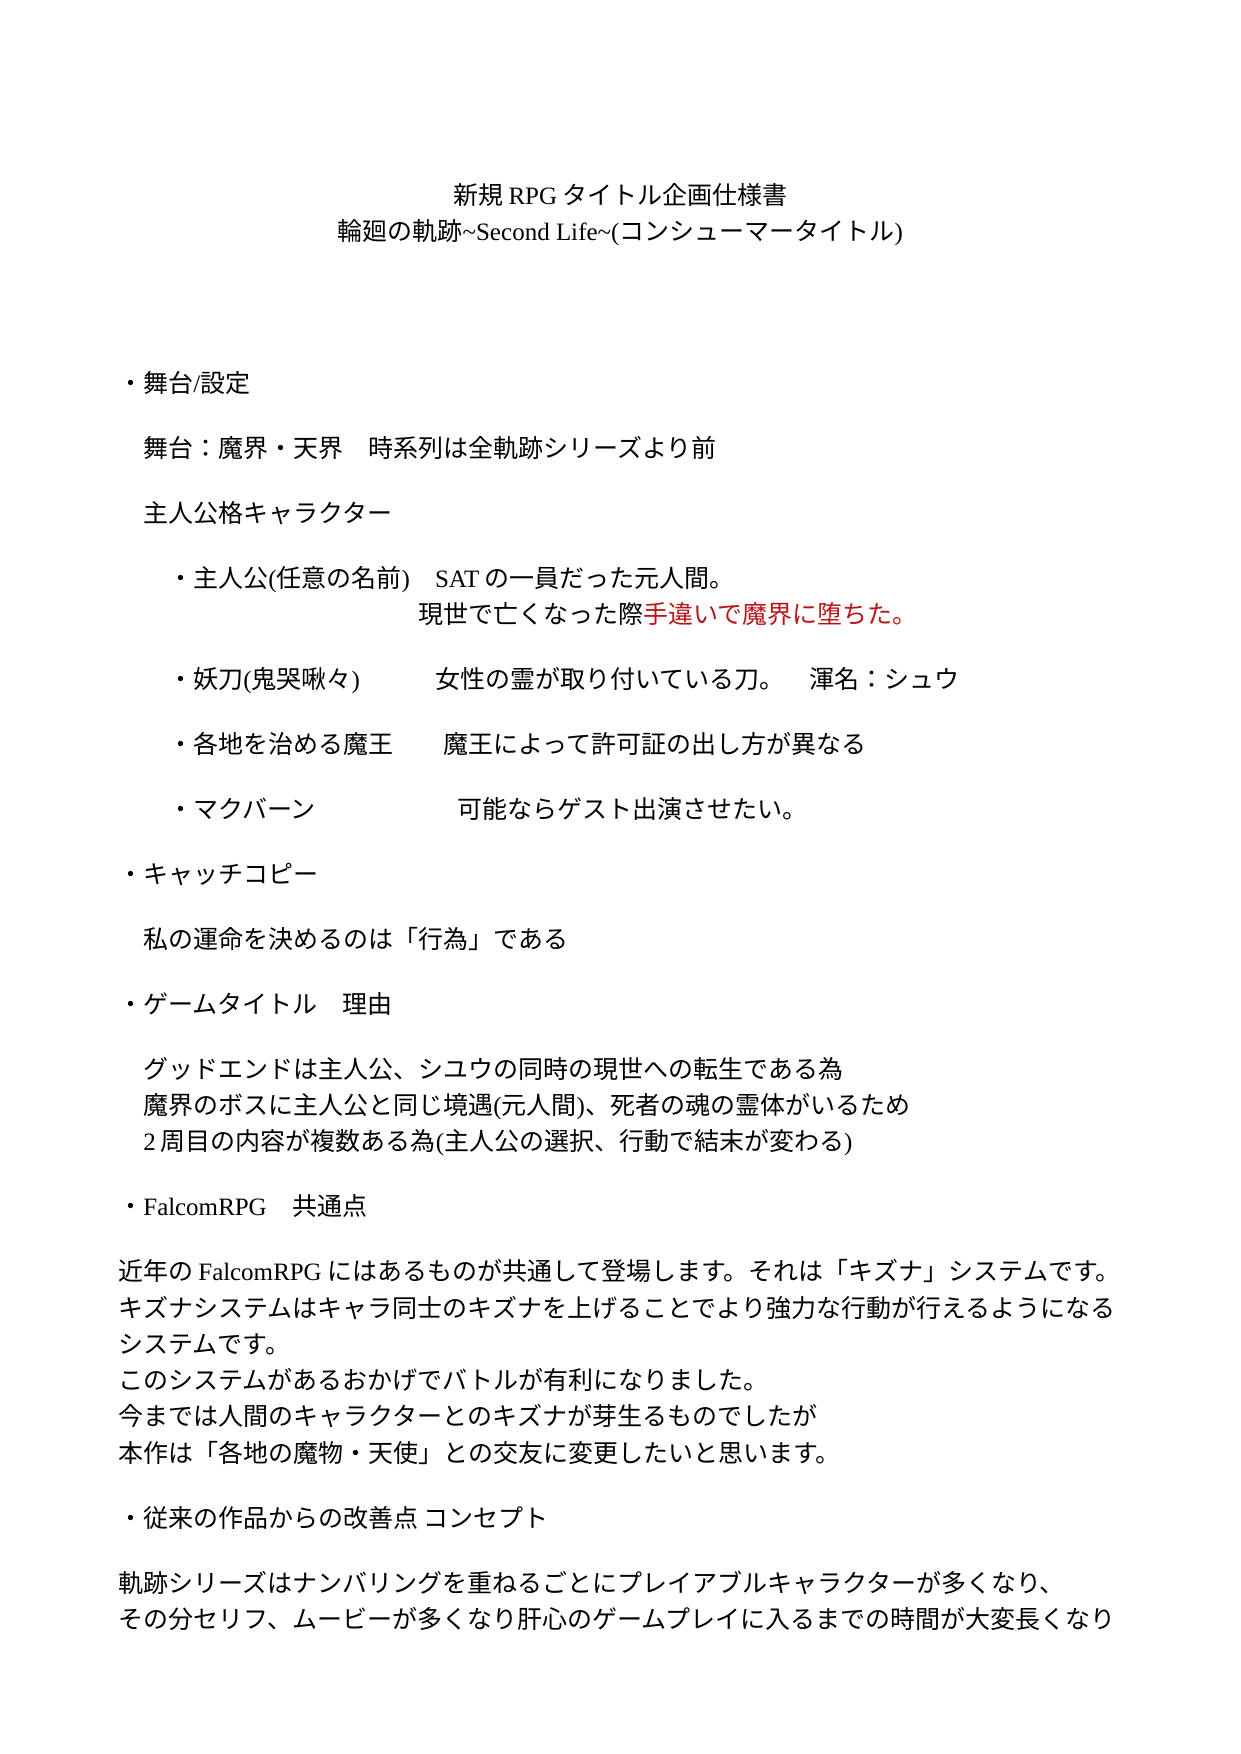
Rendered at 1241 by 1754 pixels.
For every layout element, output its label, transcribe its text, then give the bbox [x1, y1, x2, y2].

text ・従来の作品からの改善点 コンセプト [118, 1498, 1122, 1534]
text ・舞台/設定 [118, 363, 1122, 399]
text グッドエンドは主人公、シユウの同時の現世への転生である為 [118, 1049, 1122, 1086]
text 主人公格キャラクター [118, 493, 1122, 529]
text このシステムがあるおかげでバトルが有利になりました。 [118, 1361, 1122, 1397]
text 今までは人間のキャラクターとのキズナが芽生るものでしたが [118, 1397, 1122, 1433]
text ・キャッチコピー [118, 854, 1122, 891]
text ・妖刀(鬼哭啾々) 女性の霊が取り付いている刀。 渾名：シュウ [118, 659, 1122, 696]
text 現世で亡くなった際手違いで魔界に堕ちた。 [118, 594, 1122, 631]
text ・主人公(任意の名前) SATの一員だった元人間。 [118, 558, 1122, 594]
text ・各地を治める魔王 魔王によって許可証の出し方が異なる [118, 724, 1122, 761]
text 近年のFalcomRPGにはあるものが共通して登場します。それは「キズナ」システムです。 [118, 1252, 1122, 1288]
text ・マクバーン 可能ならゲスト出演させたい。 [118, 789, 1122, 826]
text その分セリフ、ムービーが多くなり肝心のゲームプレイに入るまでの時間が大変長くなり [118, 1599, 1122, 1636]
text 本作は「各地の魔物・天使」との交友に変更したいと思います。 [118, 1433, 1122, 1469]
text 軌跡シリーズはナンバリングを重ねるごとにプレイアブルキャラクターが多くなり、 [118, 1563, 1122, 1599]
text キズナシステムはキャラ同士のキズナを上げることでより強力な行動が行えるようになるシステムです。 [118, 1288, 1122, 1361]
text 新規RPGタイトル企画仕様書 [118, 176, 1122, 212]
text ・FalcomRPG 共通点 [118, 1187, 1122, 1223]
text ・ゲームタイトル 理由 [118, 984, 1122, 1021]
text 輪廻の軌跡~Second Life~(コンシューマータイトル) [118, 212, 1122, 248]
text 2周目の内容が複数ある為(主人公の選択、行動で結末が変わる) [118, 1122, 1122, 1158]
text 魔界のボスに主人公と同じ境遇(元人間)、死者の魂の霊体がいるため [118, 1086, 1122, 1122]
text 私の運命を決めるのは「行為」である [118, 919, 1122, 956]
text 舞台：魔界・天界 時系列は全軌跡シリーズより前 [118, 428, 1122, 464]
